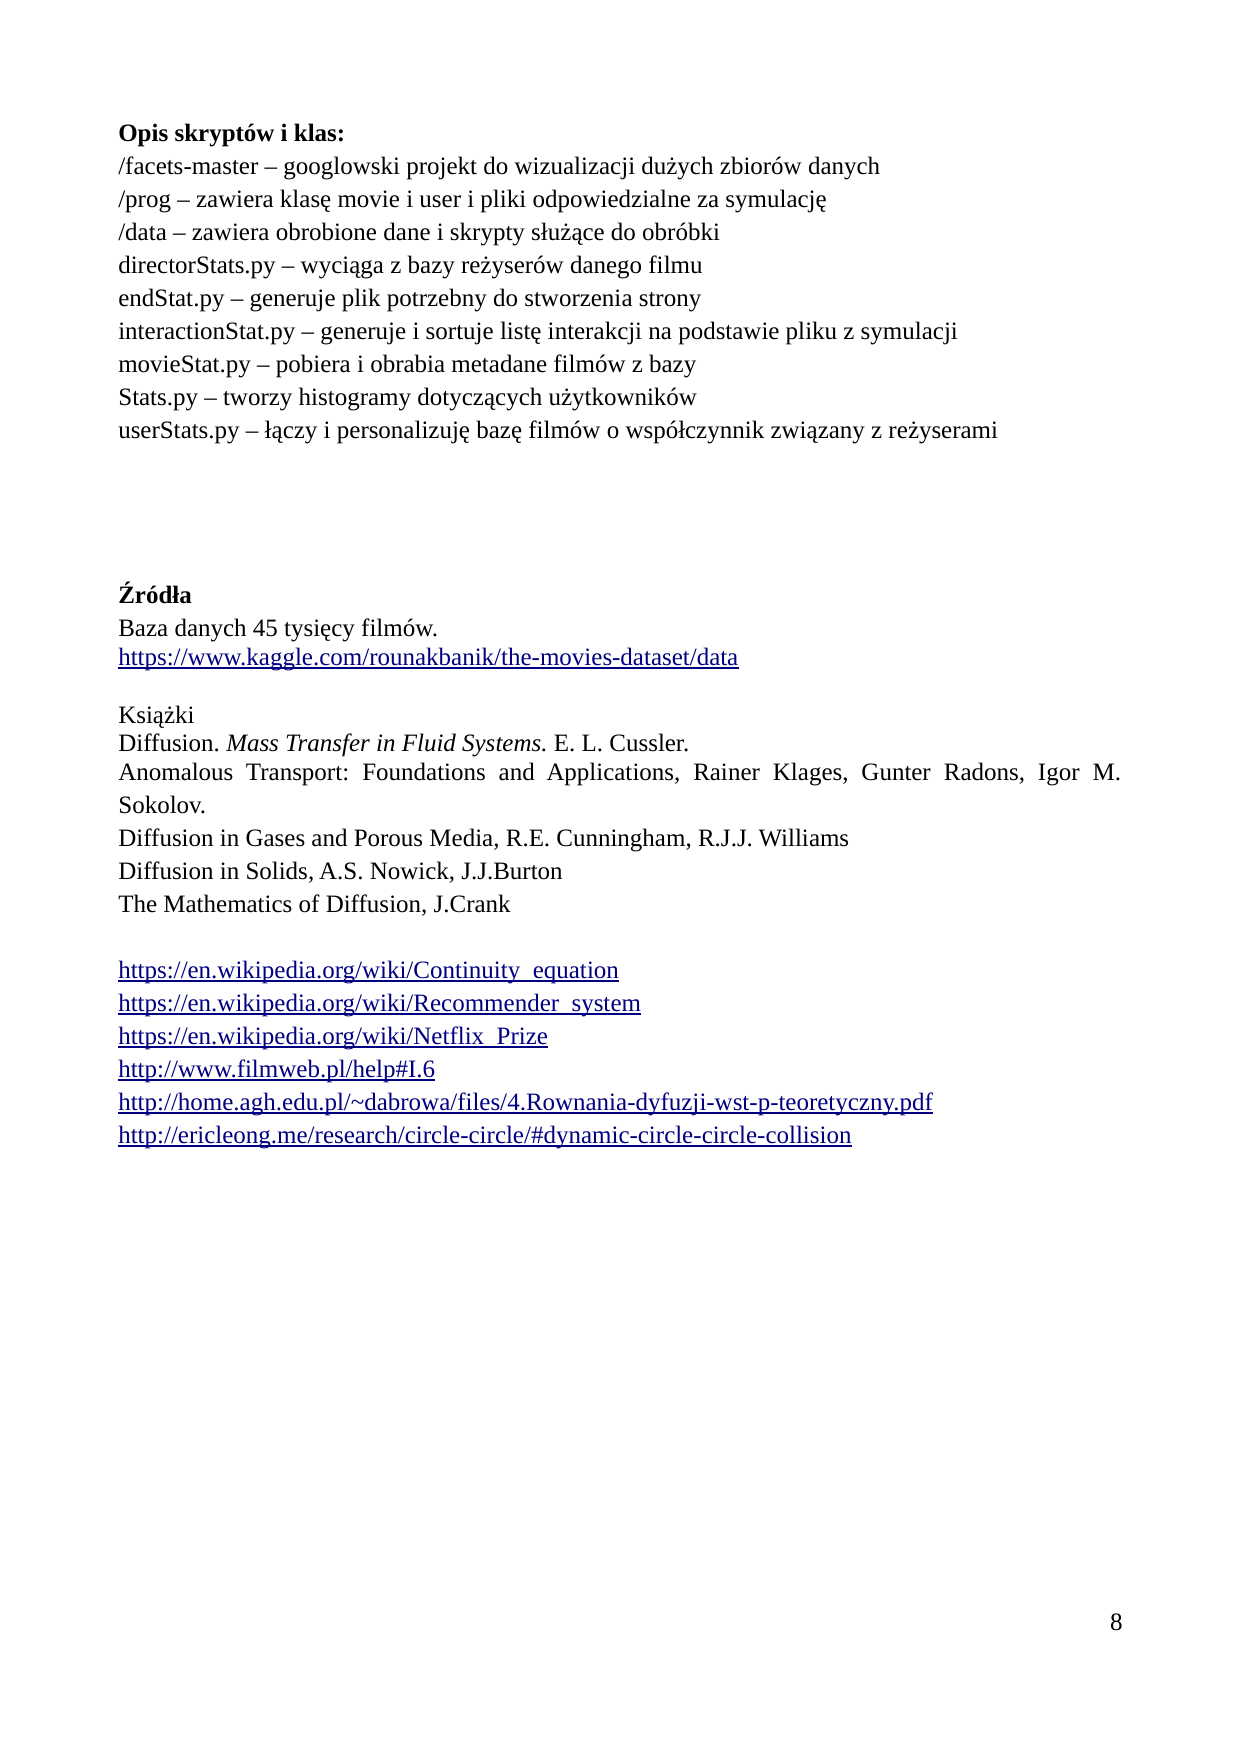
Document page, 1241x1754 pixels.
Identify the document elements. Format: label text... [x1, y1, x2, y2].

text http://www.filmweb.pl/help#I.6 [118, 1054, 1122, 1083]
text Anomalous Transport: Foundations and Applications, Rainer Klages, Gunter Radons, Igor M. Sokolov. [118, 757, 1122, 819]
text Baza danych 45 tysięcy filmów. [118, 613, 1122, 642]
text /facets-master – googlowski projekt do wizualizacji dużych zbiorów danych [118, 151, 1122, 180]
text The Mathematics of Diffusion, J.Crank [118, 889, 1122, 918]
text https://en.wikipedia.org/wiki/Recommender_system [118, 988, 1122, 1017]
text userStats.py – łączy i personalizuję bazę filmów o współczynnik związany z reżyserami [118, 415, 1122, 444]
text https://en.wikipedia.org/wiki/Netflix_Prize [118, 1021, 1122, 1050]
text Książki [118, 700, 1122, 728]
text /data – zawiera obrobione dane i skrypty służące do obróbki [118, 217, 1122, 246]
text /prog – zawiera klasę movie i user i pliki odpowiedzialne za symulację [118, 184, 1122, 213]
text https://en.wikipedia.org/wiki/Continuity_equation [118, 955, 1122, 984]
text Diffusion in Solids, A.S. Nowick, J.J.Burton [118, 856, 1122, 885]
text Diffusion. Mass Transfer in Fluid Systems. E. L. Cussler. [118, 728, 1122, 757]
text https://www.kaggle.com/rounakbanik/the-movies-dataset/data [118, 642, 1122, 671]
text directorStats.py – wyciąga z bazy reżyserów danego filmu [118, 250, 1122, 279]
text Diffusion in Gases and Porous Media, R.E. Cunningham, R.J.J. Williams [118, 823, 1122, 852]
text movieStat.py – pobiera i obrabia metadane filmów z bazy [118, 349, 1122, 378]
text interactionStat.py – generuje i sortuje listę interakcji na podstawie pliku z symulacji [118, 316, 1122, 345]
text http://home.agh.edu.pl/~dabrowa/files/4.Rownania-dyfuzji-wst-p-teoretyczny.pdf [118, 1087, 1122, 1116]
text http://ericleong.me/research/circle-circle/#dynamic-circle-circle-collision [118, 1120, 1122, 1149]
text Opis skryptów i klas: [118, 118, 1122, 147]
text Stats.py – tworzy histogramy dotyczących użytkowników [118, 382, 1122, 411]
text endStat.py – generuje plik potrzebny do stworzenia strony [118, 283, 1122, 312]
text Źródła [118, 580, 1122, 609]
